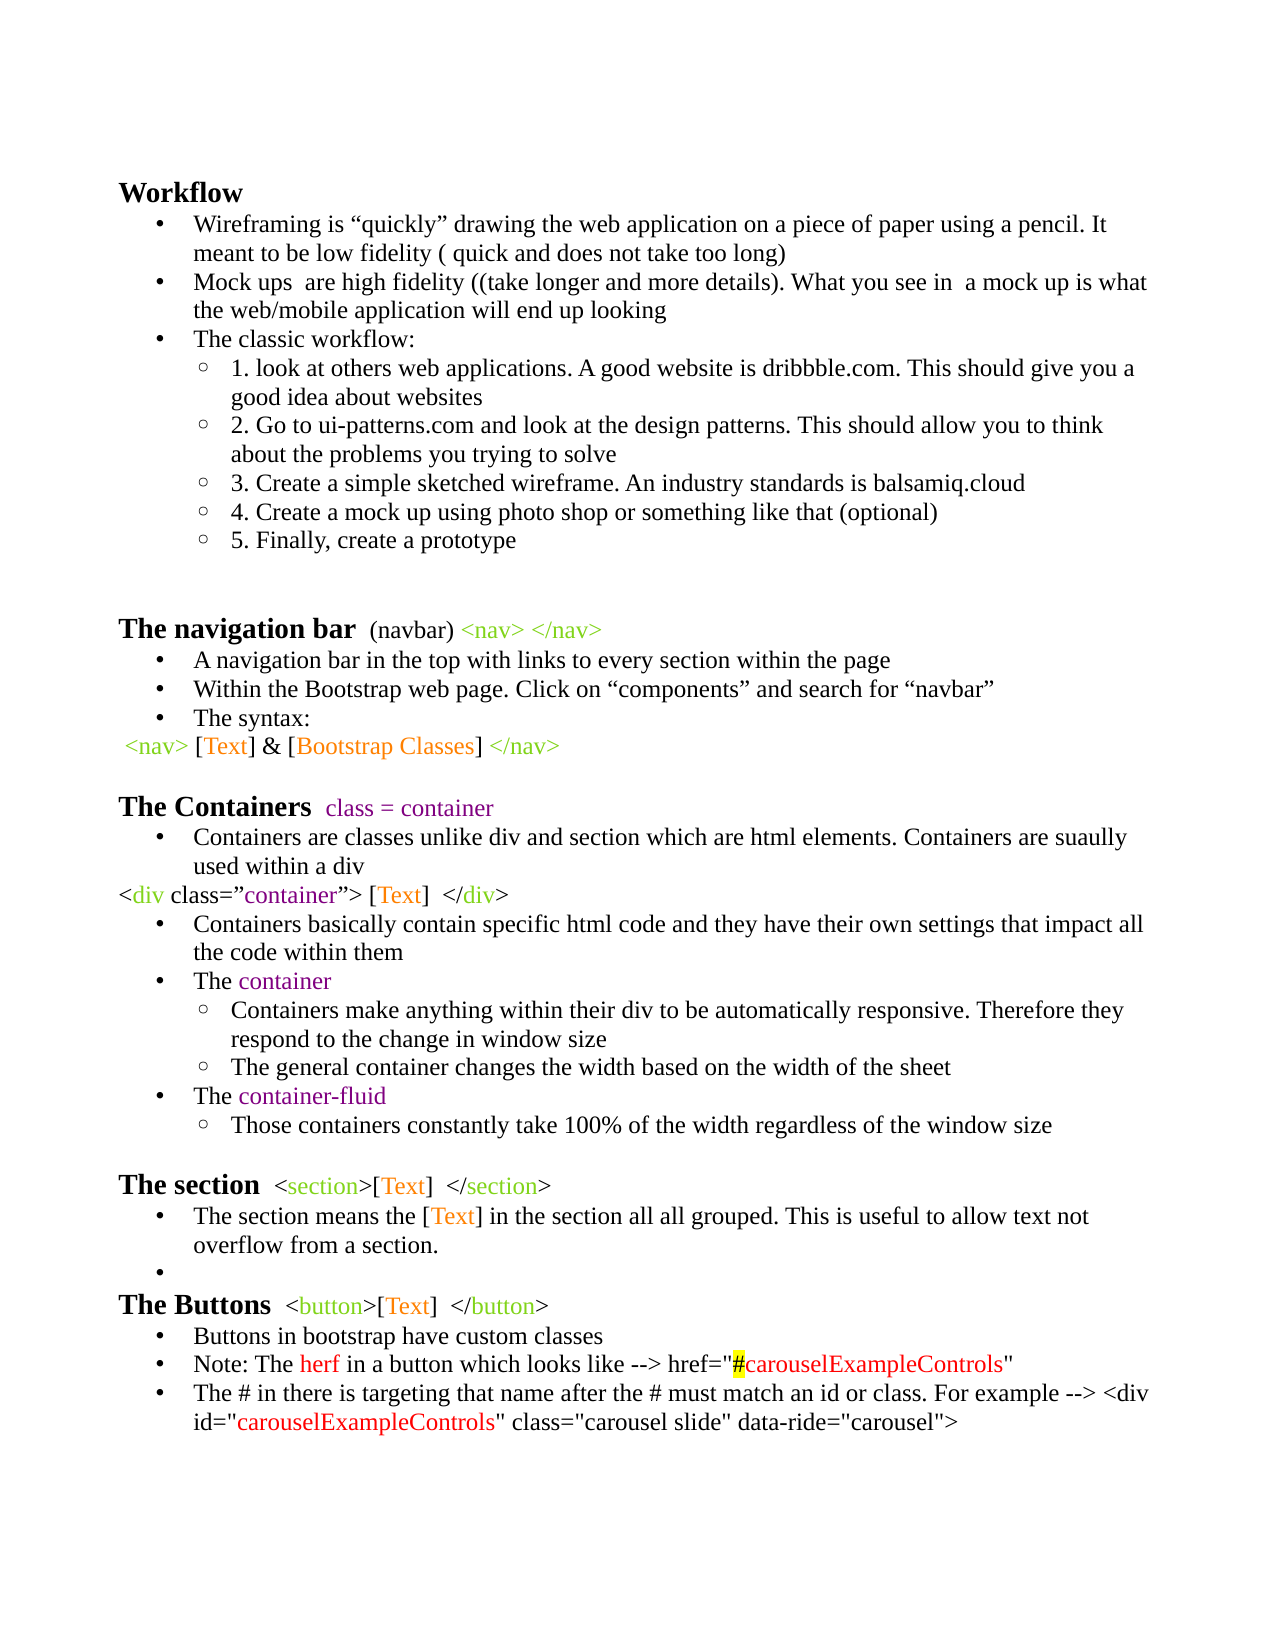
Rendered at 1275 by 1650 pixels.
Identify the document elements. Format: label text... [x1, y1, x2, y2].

list Containers are classes unlike div and section which are html elements. Containers are suaully used within a div [156, 822, 1157, 880]
text The Containers class = container [118, 789, 1157, 822]
list Mock ups are high fidelity ((take longer and more details). What you see in a mock up is what the web/mobile application will end up looking [156, 267, 1157, 324]
list 5. Finally, create a prototype [193, 525, 1157, 554]
list The container [156, 966, 1157, 995]
list 4. Create a mock up using photo shop or something like that (optional) [193, 497, 1157, 525]
list Containers make anything within their div to be automatically responsive. Therefore they respond to the change in window size [193, 995, 1157, 1052]
list A navigation bar in the top with links to every section within the page [156, 645, 1157, 674]
list The # in there is targeting that name after the # must match an id or class. For example --> <div id="carouselExampleControls" class="carousel slide" data-ride="carousel"> [156, 1378, 1157, 1436]
list The general container changes the width based on the width of the sheet [193, 1052, 1157, 1081]
list Buttons in bootstrap have custom classes [156, 1321, 1157, 1349]
list Note: The herf in a button which looks like --> href="#carouselExampleControls" [156, 1349, 1157, 1378]
list The container-fluid [156, 1081, 1157, 1110]
text The section <section>[Text] </section> [118, 1167, 1157, 1201]
text The navigation bar (navbar) <nav> </nav> [118, 612, 1157, 645]
list Within the Bootstrap web page. Click on “components” and search for “navbar” [156, 674, 1157, 703]
list The section means the [Text] in the section all all grouped. This is useful to allow text not overflow from a section. [156, 1201, 1157, 1258]
list Wireframing is “quickly” drawing the web application on a piece of paper using a pencil. It meant to be low fidelity ( quick and does not take too long) [156, 209, 1157, 267]
list The classic workflow: [156, 324, 1157, 353]
list 3. Create a simple sketched wireframe. An industry standards is balsamiq.cloud [193, 468, 1157, 497]
list Containers basically contain specific html code and they have their own settings that impact all the code within them [156, 909, 1157, 966]
text Workflow [118, 176, 1157, 209]
list 1. look at others web applications. A good website is dribbble.com. This should give you a good idea about websites [193, 353, 1157, 410]
list Those containers constantly take 100% of the width regardless of the window size [193, 1110, 1157, 1139]
list 2. Go to ui-patterns.com and look at the design patterns. This should allow you to think about the problems you trying to solve [193, 410, 1157, 468]
text The Buttons <button>[Text] </button> [118, 1287, 1157, 1321]
list The syntax: [156, 703, 1157, 731]
text <nav> [Text] & [Bootstrap Classes] </nav> [118, 731, 1157, 760]
text <div class=”container”> [Text] </div> [118, 880, 1157, 909]
